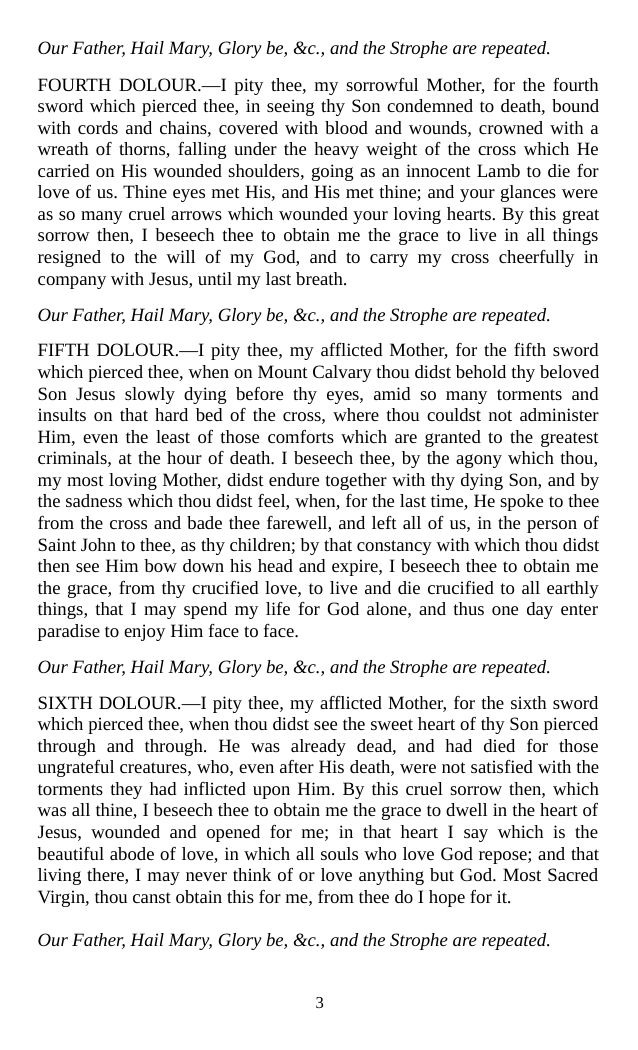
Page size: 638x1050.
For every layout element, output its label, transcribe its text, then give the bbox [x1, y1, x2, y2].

text Our Father, Hail Mary, Glory be, &c., and the Strophe are repeated. [37, 929, 600, 950]
text Our Father, Hail Mary, Glory be, &c., and the Strophe are repeated. [37, 656, 600, 677]
text Our Father, Hail Mary, Glory be, &c., and the Strophe are repeated. [37, 37, 600, 59]
text FIFTH DOLOUR.—I pity thee, my afflicted Mother, for the fifth sword which pierced thee, when on Mount Calvary thou didst behold thy beloved Son Jesus slowly dying before thy eyes, amid so many torments and insults on that hard bed of the cross, where thou couldst not administer Him, even the least of those comforts which are granted to the greatest criminals, at the hour of death. I beseech thee, by the agony which thou, my most loving Mother, didst endure together with thy dying Son, and by the sadness which thou didst feel, when, for the last time, He spoke to thee from the cross and bade thee farewell, and left all of us, in the person of Saint John to thee, as thy children; by that constancy with which thou didst then see Him bow down his head and expire, I beseech thee to obtain me the grace, from thy crucified love, to live and die crucified to all earthly things, that I may spend my life for God alone, and thus one day enter paradise to enjoy Him face to face. [37, 339, 600, 641]
text SIXTH DOLOUR.—I pity thee, my afflicted Mother, for the sixth sword which pierced thee, when thou didst see the sweet heart of thy Son pierced through and through. He was already dead, and had died for those ungrateful creatures, who, even after His death, were not satisfied with the torments they had inflicted upon Him. By this cruel sorrow then, which was all thine, I beseech thee to obtain me the grace to dwell in the heart of Jesus, wounded and opened for me; in that heart I say which is the beautiful abode of love, in which all souls who love God repose; and that living there, I may never think of or love anything but God. Most Sacred Virgin, thou canst obtain this for me, from thee do I hope for it. [37, 692, 600, 907]
text Our Father, Hail Mary, Glory be, &c., and the Strophe are repeated. [37, 303, 600, 325]
text FOURTH DOLOUR.—I pity thee, my sorrowful Mother, for the fourth sword which pierced thee, in seeing thy Son condemned to death, bound with cords and chains, covered with blood and wounds, crowned with a wreath of thorns, falling under the heavy weight of the cross which He carried on His wounded shoulders, going as an innocent Lamb to die for love of us. Thine eyes met His, and His met thine; and your glances were as so many cruel arrows which wounded your loving hearts. By this great sorrow then, I beseech thee to obtain me the grace to live in all things resigned to the will of my God, and to carry my cross cheerfully in company with Jesus, until my last breath. [37, 73, 600, 289]
